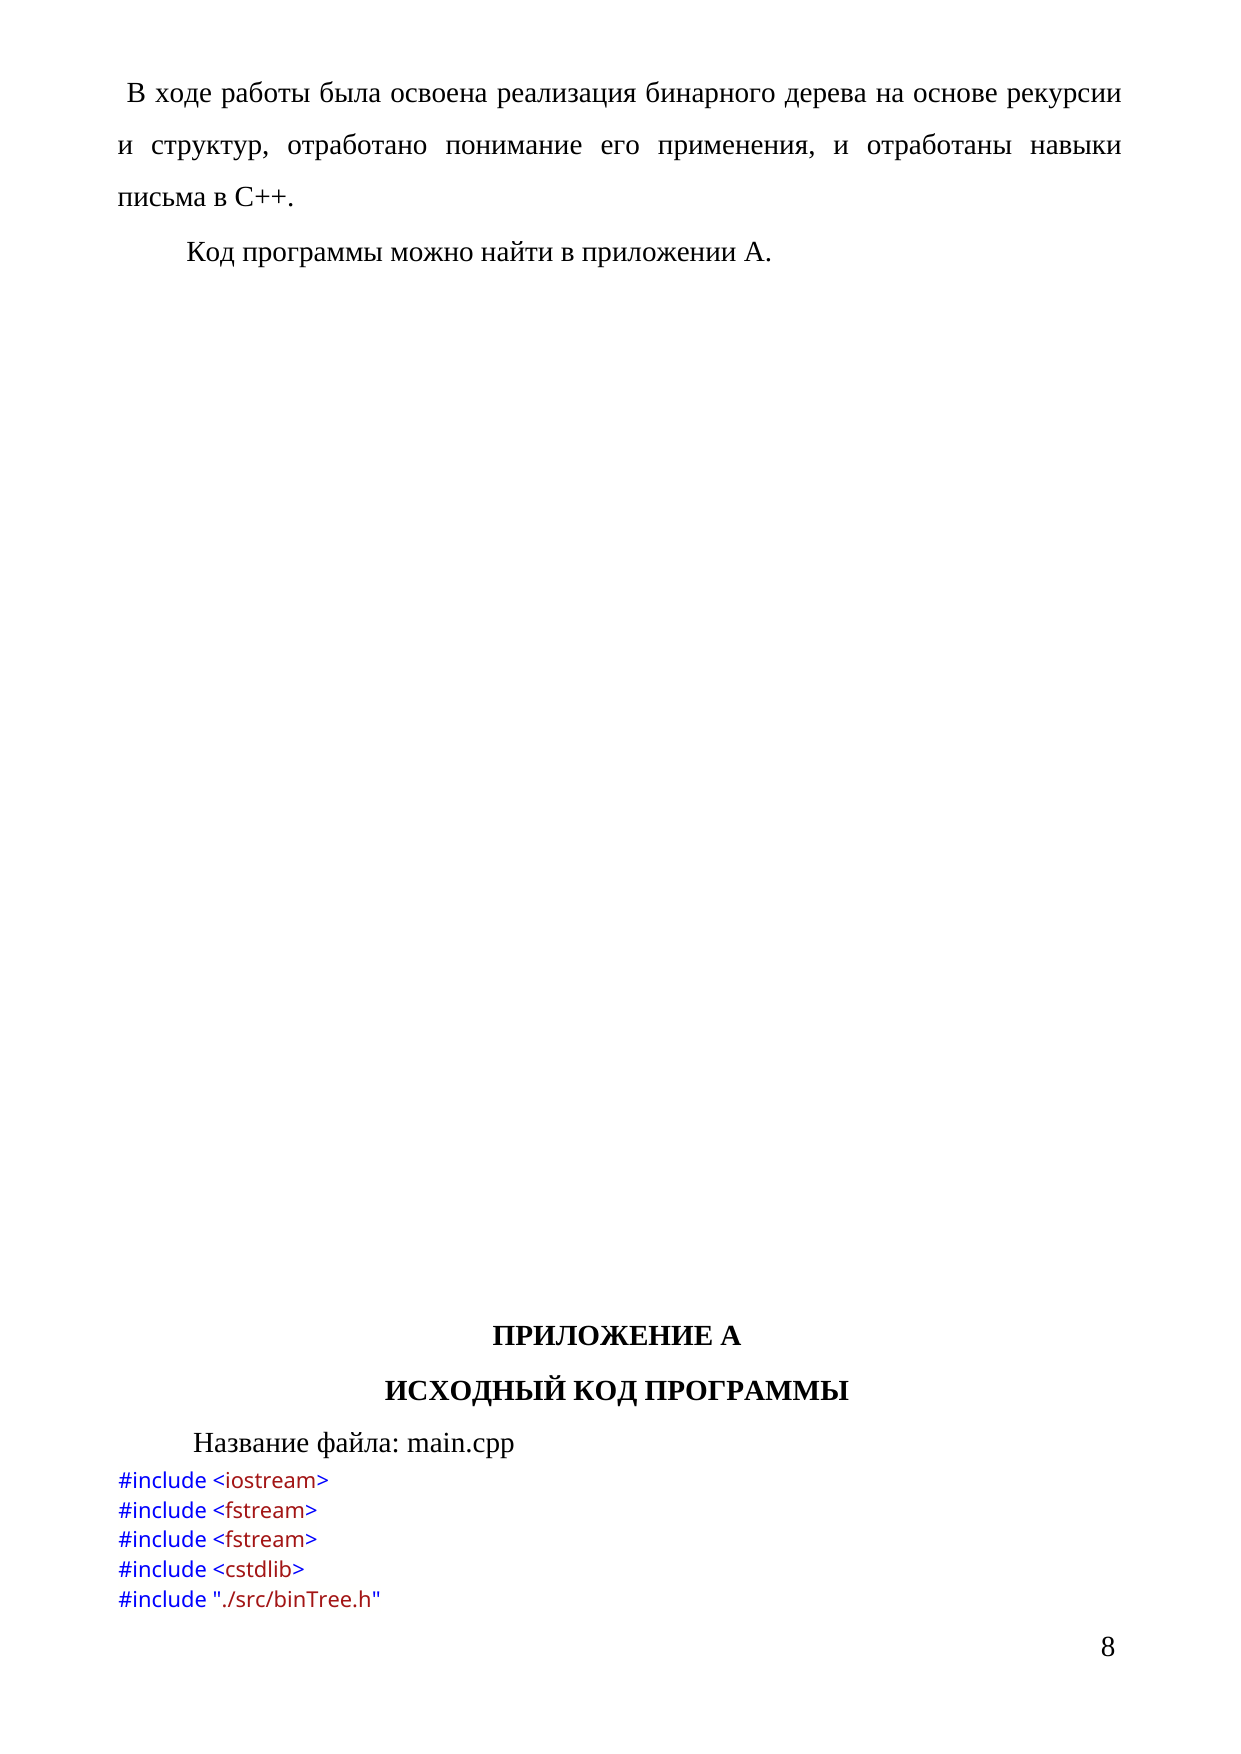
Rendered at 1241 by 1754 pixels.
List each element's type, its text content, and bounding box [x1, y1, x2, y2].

text ИСХОДНЫЙ КОД ПРОГРАММЫ [193, 1373, 1048, 1407]
text #include "./src/binTree.h" [118, 1584, 1122, 1614]
text Название файла: main.cpp [193, 1425, 1122, 1458]
text #include <fstream> [118, 1494, 1122, 1524]
text #include <fstream> [118, 1524, 1122, 1554]
text В ходе работы была освоена реализация бинарного дерева на основе рекурсии и структур, отработано понимание его применения, и отработаны навыки письма в С++. [117, 75, 1122, 212]
text #include <cstdlib> [118, 1554, 1122, 1584]
text ПРИЛОЖЕНИЕ А [193, 1318, 1049, 1352]
text #include <iostream> [118, 1465, 1122, 1494]
text Код программы можно найти в приложении А. [116, 234, 1122, 267]
